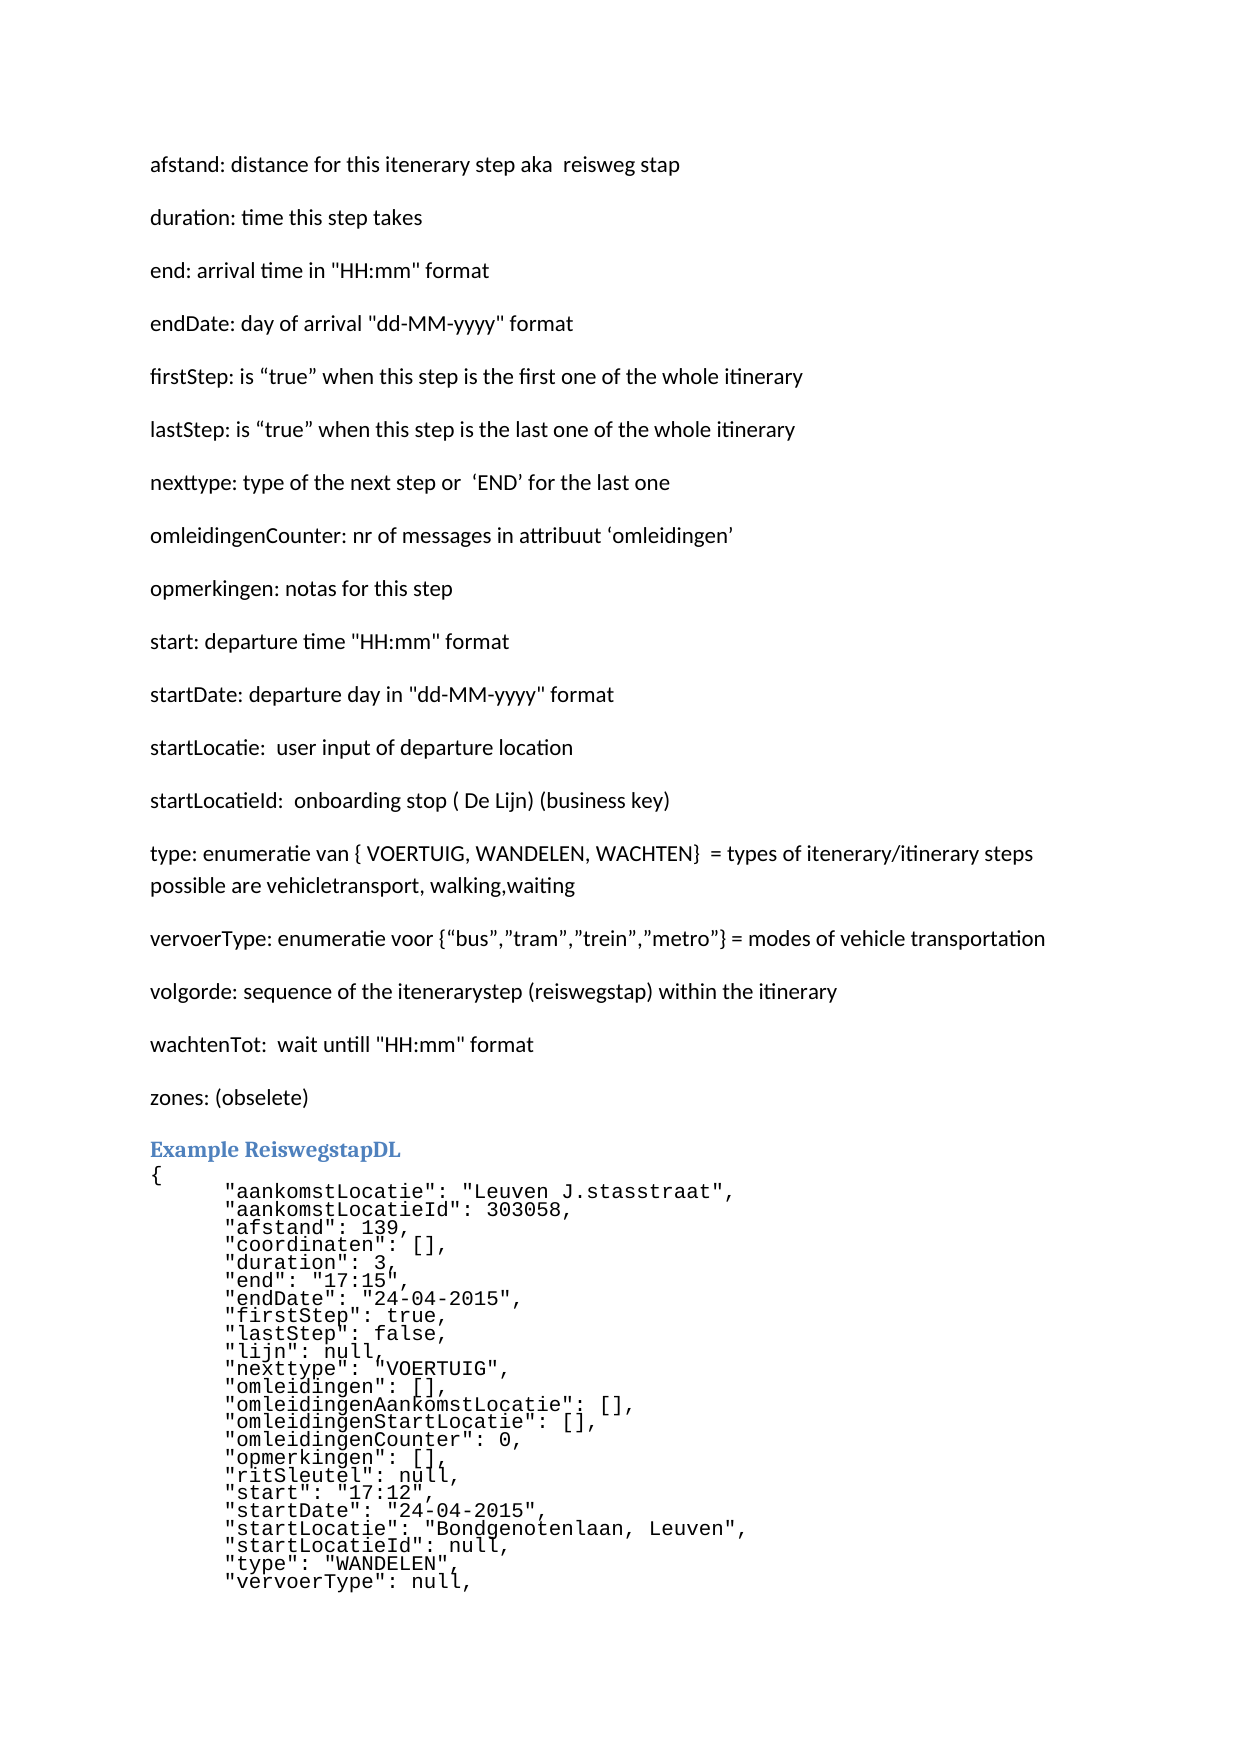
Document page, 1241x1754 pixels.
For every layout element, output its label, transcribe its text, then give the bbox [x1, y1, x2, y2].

text "afstand": 139, [150, 1220, 1090, 1238]
text "startDate": "24-04-2015", [150, 1503, 1090, 1521]
text "omleidingen": [], [150, 1379, 415, 1397]
text "start": "17:12", [150, 1486, 1090, 1503]
text firstStep: is “true” when this step is the first one of the whole itinerary [150, 362, 1090, 390]
text omleidingenCounter: nr of messages in attribuut ‘omleidingen’ [150, 521, 1090, 549]
text "omleidingen": [], [431, 1379, 1090, 1397]
text "lijn": null, [150, 1344, 1090, 1362]
text "omleidingenStartLocatie": [], [581, 1415, 1090, 1432]
text lastStep: is “true” when this step is the last one of the whole itinerary [150, 415, 1090, 443]
text endDate: day of arrival "dd-MM-yyyy" format [150, 309, 1090, 337]
text { [150, 1167, 155, 1184]
text "vervoerType": null, [150, 1574, 1090, 1592]
text nexttype: type of the next step or ‘END’ for the last one [150, 468, 1090, 496]
text "endDate": "24-04-2015", [150, 1291, 1090, 1308]
text "coordinaten": [], [150, 1238, 415, 1255]
text "omleidingenAankomstLocatie": [], [150, 1397, 602, 1415]
text "aankomstLocatie": "Leuven J.stasstraat", [150, 1184, 1090, 1202]
text "coordinaten": [], [431, 1238, 1090, 1255]
text type: enumeratie van { VOERTUIG, WANDELEN, WACHTEN} = types of itenerary/itinerary steps possible are vehicletransport, walking,waiting [150, 839, 1090, 899]
text startLocatie: user input of departure location [150, 733, 1090, 761]
text wachtenTot: wait untill "HH:mm" format [150, 1031, 1090, 1058]
text "opmerkingen": [], [431, 1450, 1090, 1468]
text afstand: distance for this itenerary step aka reisweg stap [150, 150, 1090, 178]
text duration: time this step takes [150, 203, 1090, 231]
text "omleidingenCounter": 0, [150, 1432, 1090, 1450]
text "startLocatie": "Bondgenotenlaan, Leuven", [150, 1521, 1090, 1539]
text start: departure time "HH:mm" format [150, 627, 1090, 655]
text end: arrival time in "HH:mm" format [150, 256, 1090, 284]
text "omleidingenStartLocatie": [], [150, 1415, 565, 1432]
text "omleidingenAankomstLocatie": [], [619, 1397, 1090, 1415]
text startDate: departure day in "dd-MM-yyyy" format [150, 680, 1090, 708]
text "end": "17:15", [150, 1273, 1090, 1291]
text "ritSleutel": null, [150, 1468, 1090, 1486]
subtitle Example ReiswegstapDL [150, 1137, 1090, 1163]
text zones: (obselete) [150, 1083, 1090, 1112]
text "aankomstLocatieId": 303058, [150, 1202, 1090, 1220]
text "duration": 3, [150, 1255, 1090, 1273]
text opmerkingen: notas for this step [150, 574, 1090, 602]
text { [155, 1167, 1090, 1184]
text "lastStep": false, [150, 1326, 1090, 1344]
text vervoerType: enumeratie voor {“bus”,”tram”,”trein”,”metro”} = modes of vehicle transportation [150, 924, 1090, 952]
text "firstStep": true, [150, 1308, 1090, 1326]
text "startLocatieId": null, [150, 1539, 1090, 1556]
text "nexttype": "VOERTUIG", [150, 1362, 1090, 1379]
text startLocatieId: onboarding stop ( De Lijn) (business key) [150, 786, 1090, 814]
text "type": "WANDELEN", [150, 1556, 1090, 1574]
text "opmerkingen": [], [150, 1450, 415, 1468]
text volgorde: sequence of the itenerarystep (reiswegstap) within the itinerary [150, 977, 1090, 1006]
